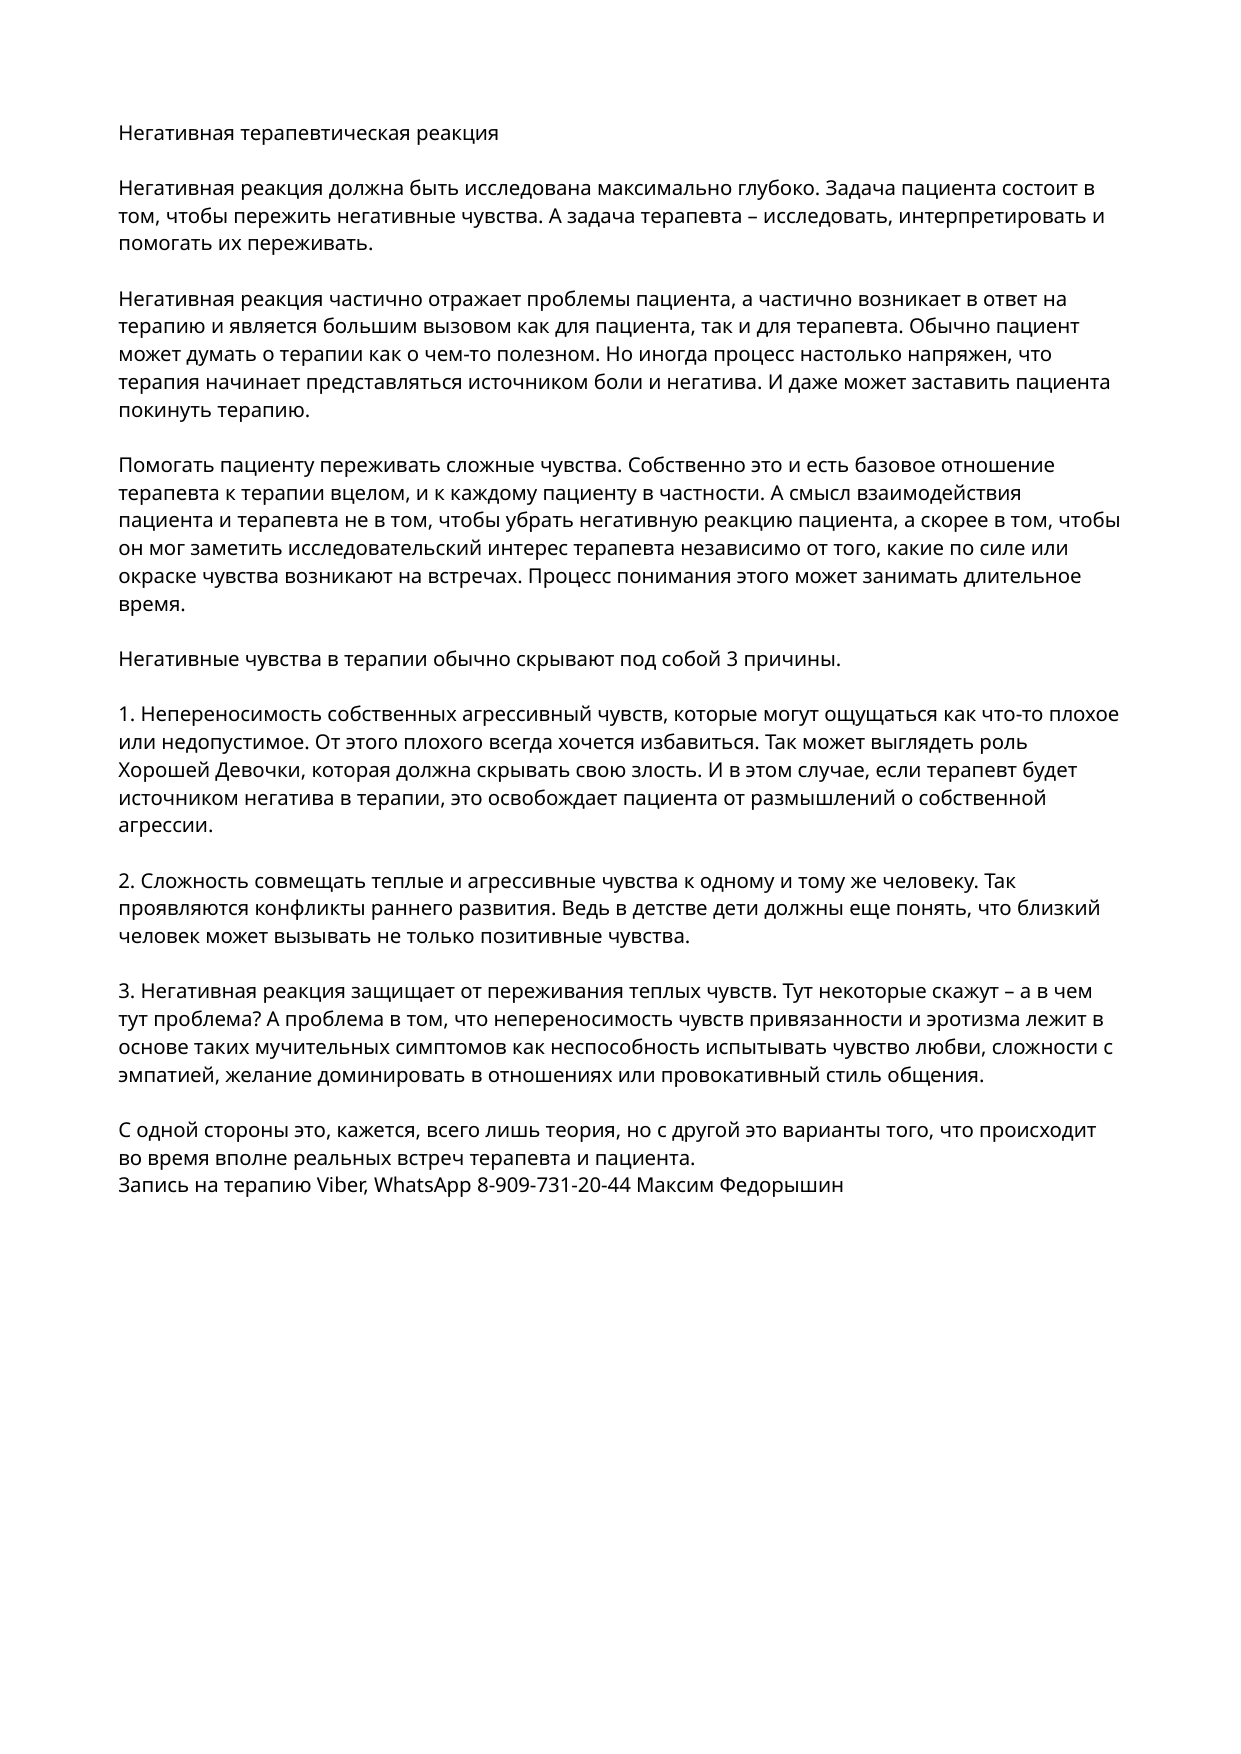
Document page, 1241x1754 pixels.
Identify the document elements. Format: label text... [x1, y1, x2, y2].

text Негативная терапевтическая реакция Негативная реакция должна быть исследована максимально глубоко. Задача пациента состоит в том, чтобы пережить негативные чувства. А задача терапевта – исследовать, интерпретировать и помогать их переживать. Негативная реакция частично отражает проблемы пациента, а частично возникает в ответ на терапию и является большим вызовом как для пациента, так и для терапевта. Обычно пациент может думать о терапии как о чем-то полезном. Но иногда процесс настолько напряжен, что терапия начинает представляться источником боли и негатива. И даже может заставить пациента покинуть терапию. Помогать пациенту переживать сложные чувства. Собственно это и есть базовое отношение терапевта к терапии вцелом, и к каждому пациенту в частности. А смысл взаимодействия пациента и терапевта не в том, чтобы убрать негативную реакцию пациента, а скорее в том, чтобы он мог заметить исследовательский интерес терапевта независимо от того, какие по силе или окраске чувства возникают на встречах. Процесс понимания этого может занимать длительное время. Негативные чувства в терапии обычно скрывают под собой 3 причины. 1. Непереносимость собственных агрессивный чувств, которые могут ощущаться как что-то плохое или недопустимое. От этого плохого всегда хочется избавиться. Так может выглядеть роль Хорошей Девочки, которая должна скрывать свою злость. И в этом случае, если терапевт будет источником негатива в терапии, это освобождает пациента от размышлений о собственной агрессии. 2. Сложность совмещать теплые и агрессивные чувства к одному и тому же человеку. Так проявляются конфликты раннего развития. Ведь в детстве дети должны еще понять, что близкий человек может вызывать не только позитивные чувства. 3. Негативная реакция защищает от переживания теплых чувств. Тут некоторые скажут – а в чем тут проблема? А проблема в том, что непереносимость чувств привязанности и эротизма лежит в основе таких мучительных симптомов как неспособность испытывать чувство любви, сложности с эмпатией, желание доминировать в отношениях или провокативный стиль общения. С одной стороны это, кажется, всего лишь теория, но с другой это варианты того, что происходит во время вполне реальных встреч терапевта и пациента. Запись на терапию Viber, WhatsApp 8-909-731-20-44 Максим Федорышин [118, 118, 1122, 1199]
